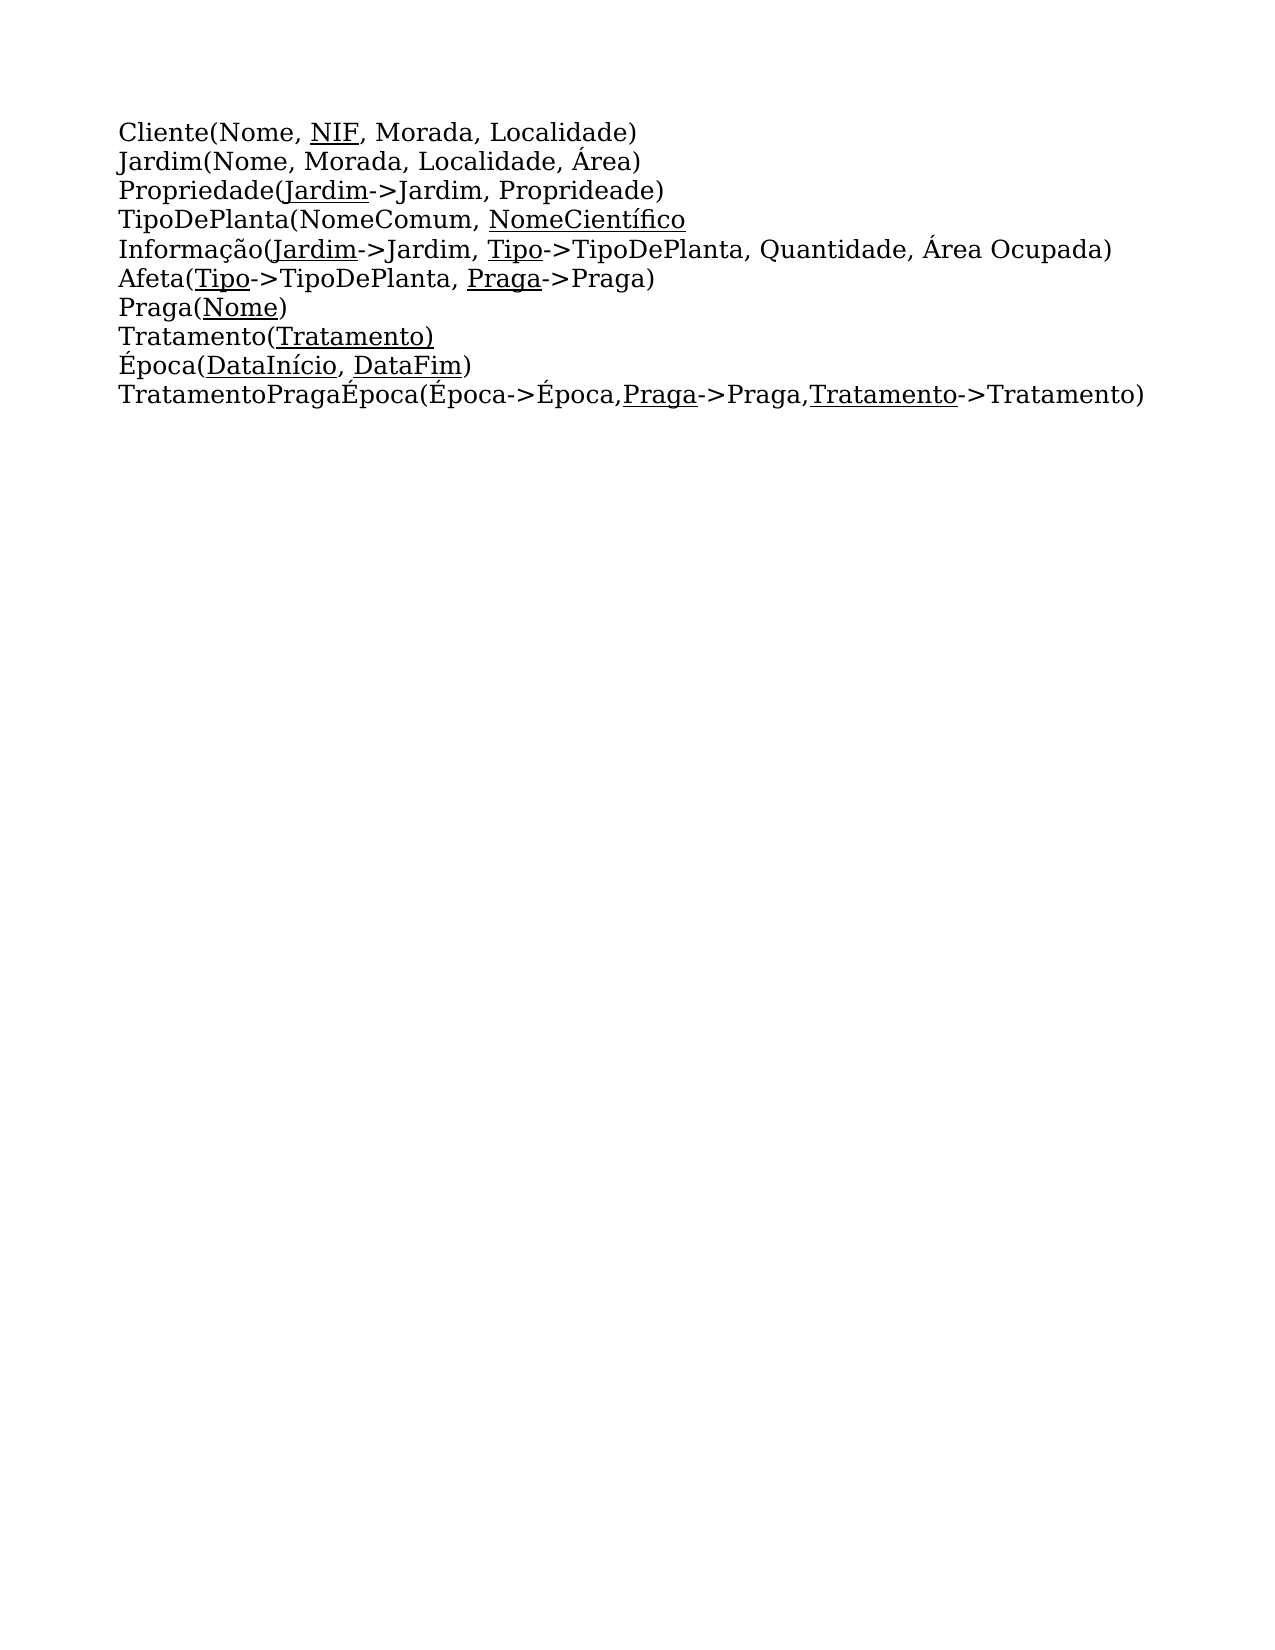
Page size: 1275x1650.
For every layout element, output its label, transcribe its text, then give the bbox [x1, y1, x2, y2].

text Praga(Nome) [118, 293, 1157, 322]
text Informação(Jardim->Jardim, Tipo->TipoDePlanta, Quantidade, Área Ocupada) [118, 235, 1157, 264]
text TipoDePlanta(NomeComum, NomeCientífico [118, 206, 1157, 235]
text Jardim(Nome, Morada, Localidade, Área) [118, 147, 1157, 176]
text Afeta(Tipo->TipoDePlanta, Praga->Praga) [118, 264, 1157, 293]
text Propriedade(Jardim->Jardim, Proprideade) [118, 176, 1157, 206]
text Tratamento(Tratamento) [118, 322, 1157, 351]
text Época(DataInício, DataFim) [118, 351, 1157, 381]
text Cliente(Nome, NIF, Morada, Localidade) [118, 118, 1157, 147]
text TratamentoPragaÉpoca(Época->Época,Praga->Praga,Tratamento->Tratamento) [118, 381, 1157, 410]
